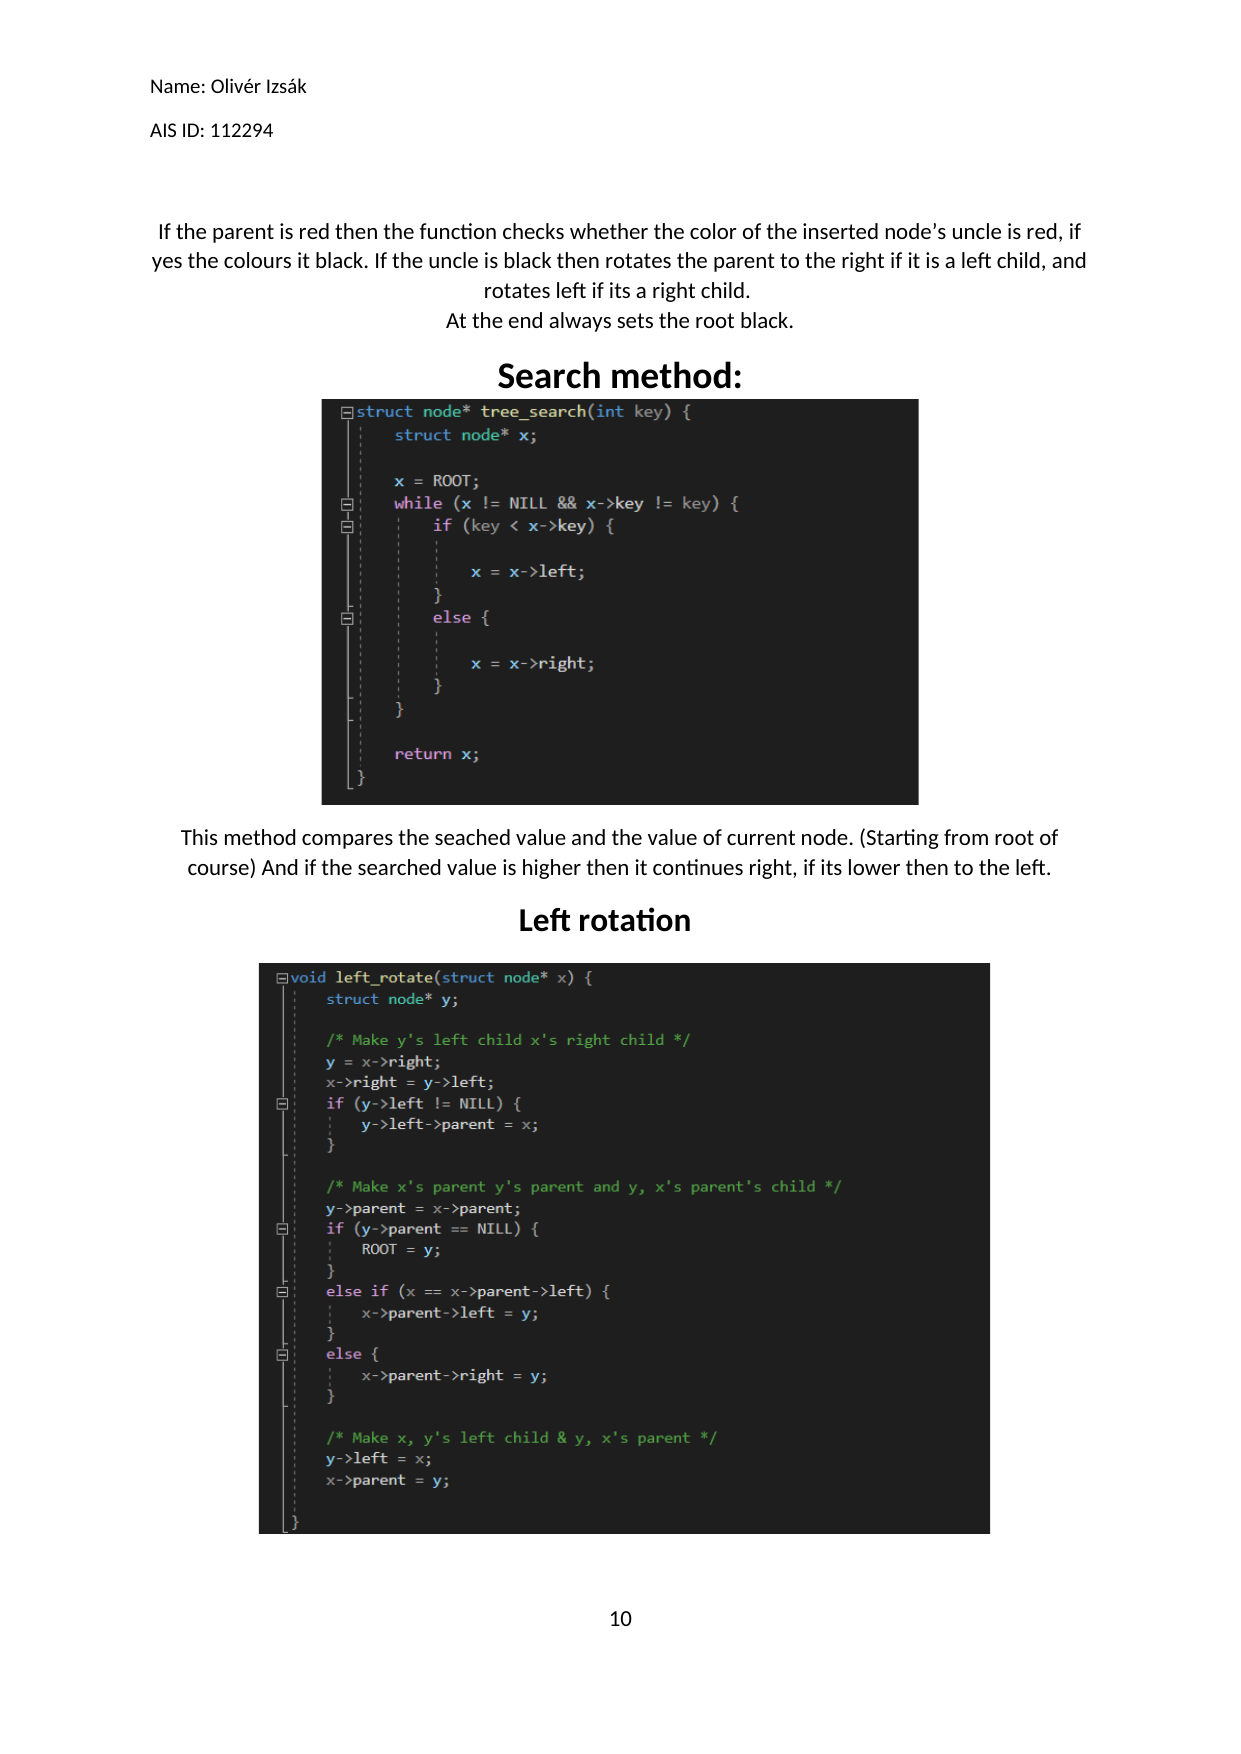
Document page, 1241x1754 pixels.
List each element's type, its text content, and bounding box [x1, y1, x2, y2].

text Left rotation [445, 899, 1090, 1561]
text Search method: [150, 352, 1090, 804]
text If the parent is red then the function checks whether the color of the inserted node’s uncle is red, if yes the colours it black. If the uncle is black then rotates the parent to the right if it is a left child, and rotates left if its a right child. At the end always sets the root black. [150, 217, 1090, 334]
text This method compares the seached value and the value of current node. (Starting from root of course) And if the searched value is higher then it continues right, if its lower then to the left. [150, 823, 1090, 881]
